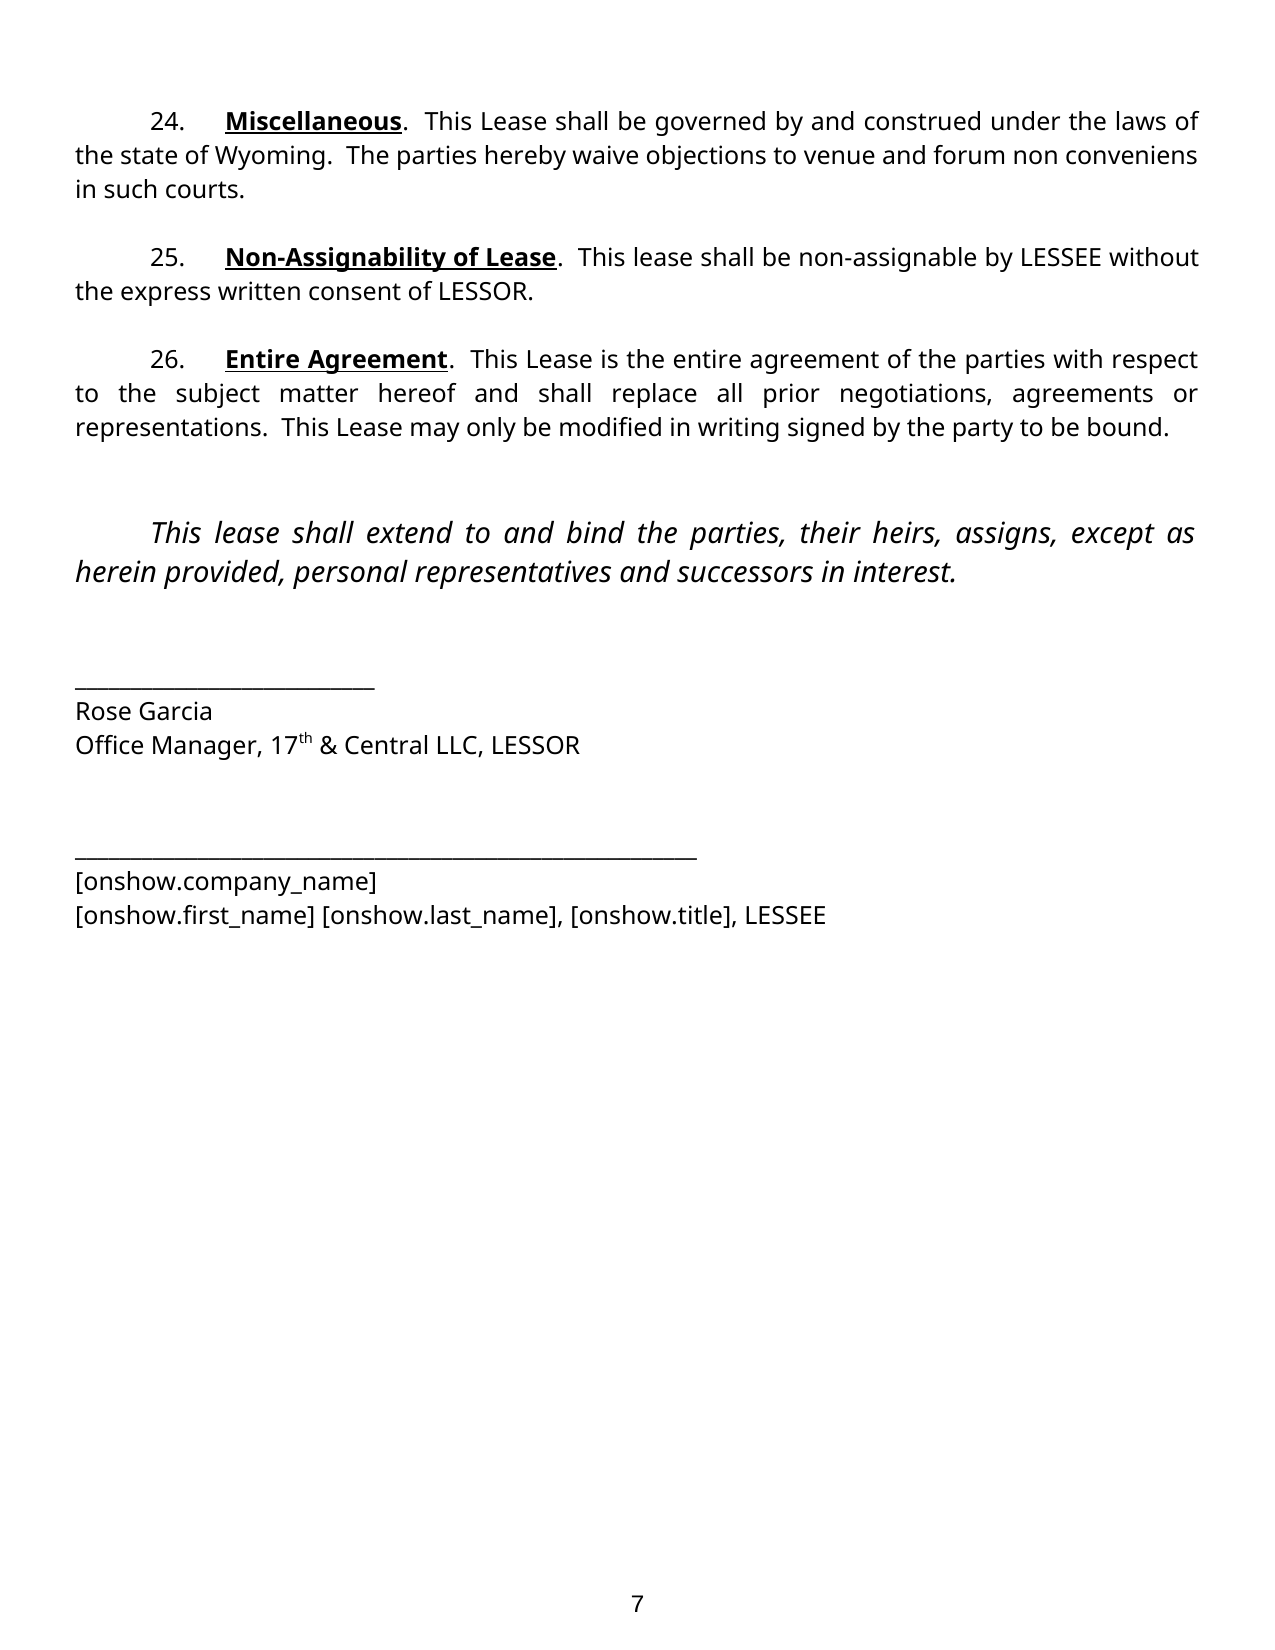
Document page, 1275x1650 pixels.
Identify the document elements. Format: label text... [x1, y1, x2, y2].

text 26. Entire Agreement. This Lease is the entire agreement of the parties with respect to the subject matter hereof and shall replace all prior negotiations, agreements or representations. This Lease may only be modified in writing signed by the party to be bound. [75, 342, 1200, 444]
text Rose Garcia [75, 694, 1200, 728]
text This lease shall extend to and bind the parties, their heirs, assigns, except as herein provided, personal representatives and successors in interest. [75, 512, 1200, 591]
text 25. Non-Assignability of Lease. This lease shall be non-assignable by LESSEE without the express written consent of LESSOR. [75, 239, 1200, 308]
text [onshow.company_name] [75, 864, 1200, 898]
text [onshow.first_name] [onshow.last_name], [onshow.title], LESSEE [75, 898, 1200, 932]
text ___________________________ [75, 659, 1200, 694]
text 24. Miscellaneous. This Lease shall be governed by and construed under the laws of the state of Wyoming. The parties hereby waive objections to venue and forum non conveniens in such courts. [75, 103, 1200, 206]
text ___________________________ _____________________________ [75, 830, 1200, 864]
text Office Manager, 17th & Central LLC, LESSOR [75, 728, 1200, 762]
